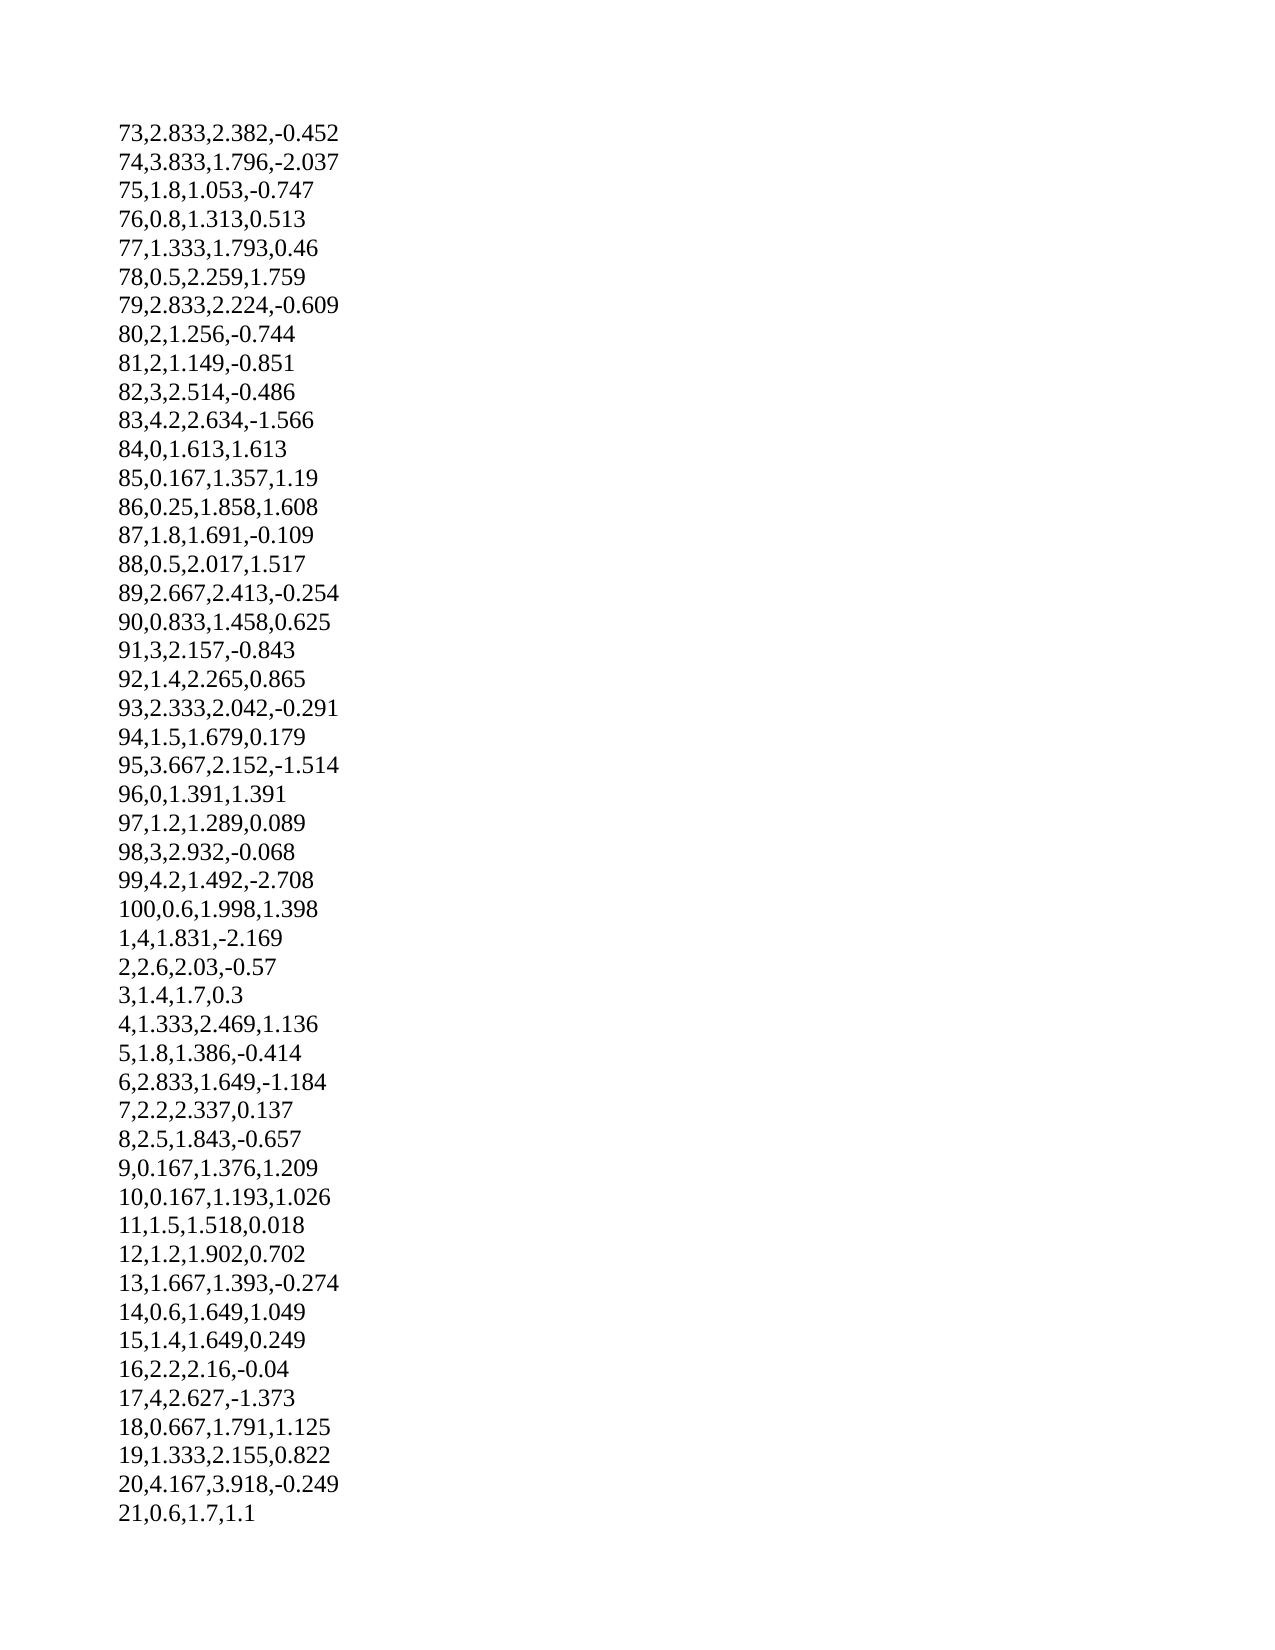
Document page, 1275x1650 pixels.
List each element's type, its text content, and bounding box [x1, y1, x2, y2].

text 90,0.833,1.458,0.625 [118, 607, 1157, 636]
text 76,0.8,1.313,0.513 [118, 204, 1157, 233]
text 75,1.8,1.053,-0.747 [118, 176, 1157, 204]
text 79,2.833,2.224,-0.609 [118, 291, 1157, 319]
text 18,0.667,1.791,1.125 [118, 1412, 1157, 1441]
text 85,0.167,1.357,1.19 [118, 463, 1157, 492]
text 83,4.2,2.634,-1.566 [118, 406, 1157, 434]
text 74,3.833,1.796,-2.037 [118, 147, 1157, 176]
text 16,2.2,2.16,-0.04 [118, 1354, 1157, 1383]
text 86,0.25,1.858,1.608 [118, 492, 1157, 521]
text 97,1.2,1.289,0.089 [118, 808, 1157, 837]
text 21,0.6,1.7,1.1 [118, 1498, 1157, 1527]
text 10,0.167,1.193,1.026 [118, 1182, 1157, 1211]
text 95,3.667,2.152,-1.514 [118, 751, 1157, 779]
text 80,2,1.256,-0.744 [118, 319, 1157, 348]
text 89,2.667,2.413,-0.254 [118, 578, 1157, 607]
text 1,4,1.831,-2.169 [118, 923, 1157, 952]
text 13,1.667,1.393,-0.274 [118, 1268, 1157, 1297]
text 11,1.5,1.518,0.018 [118, 1211, 1157, 1239]
text 6,2.833,1.649,-1.184 [118, 1067, 1157, 1096]
text 78,0.5,2.259,1.759 [118, 262, 1157, 291]
text 88,0.5,2.017,1.517 [118, 549, 1157, 578]
text 100,0.6,1.998,1.398 [118, 894, 1157, 923]
text 19,1.333,2.155,0.822 [118, 1441, 1157, 1469]
text 96,0,1.391,1.391 [118, 779, 1157, 808]
text 92,1.4,2.265,0.865 [118, 664, 1157, 693]
text 98,3,2.932,-0.068 [118, 837, 1157, 866]
text 7,2.2,2.337,0.137 [118, 1096, 1157, 1124]
text 15,1.4,1.649,0.249 [118, 1326, 1157, 1354]
text 4,1.333,2.469,1.136 [118, 1009, 1157, 1038]
text 12,1.2,1.902,0.702 [118, 1239, 1157, 1268]
text 82,3,2.514,-0.486 [118, 377, 1157, 406]
text 94,1.5,1.679,0.179 [118, 722, 1157, 751]
text 99,4.2,1.492,-2.708 [118, 866, 1157, 894]
text 93,2.333,2.042,-0.291 [118, 693, 1157, 722]
text 20,4.167,3.918,-0.249 [118, 1469, 1157, 1498]
text 14,0.6,1.649,1.049 [118, 1297, 1157, 1326]
text 91,3,2.157,-0.843 [118, 636, 1157, 664]
text 2,2.6,2.03,-0.57 [118, 952, 1157, 981]
text 17,4,2.627,-1.373 [118, 1383, 1157, 1412]
text 84,0,1.613,1.613 [118, 434, 1157, 463]
text 73,2.833,2.382,-0.452 [118, 118, 1157, 147]
text 81,2,1.149,-0.851 [118, 348, 1157, 377]
text 77,1.333,1.793,0.46 [118, 233, 1157, 262]
text 5,1.8,1.386,-0.414 [118, 1038, 1157, 1067]
text 3,1.4,1.7,0.3 [118, 981, 1157, 1009]
text 9,0.167,1.376,1.209 [118, 1153, 1157, 1182]
text 8,2.5,1.843,-0.657 [118, 1124, 1157, 1153]
text 87,1.8,1.691,-0.109 [118, 521, 1157, 549]
